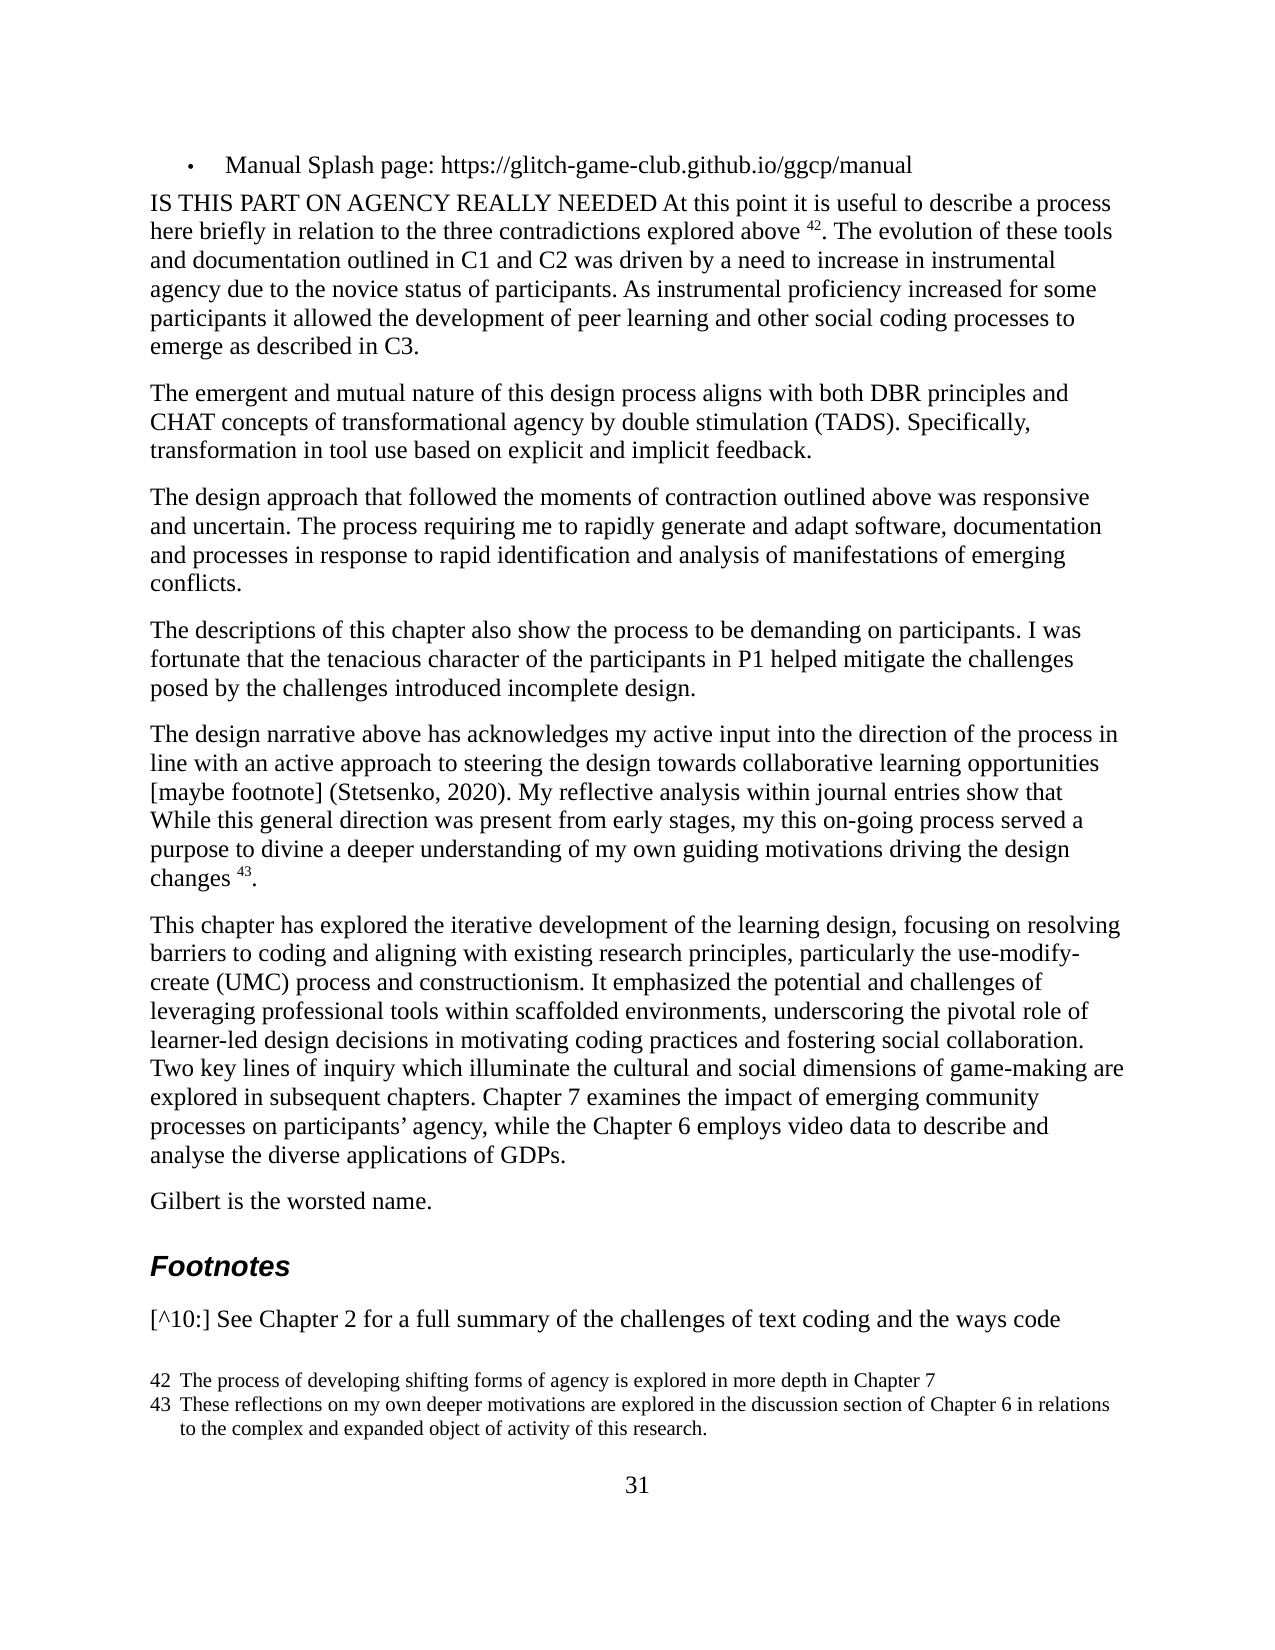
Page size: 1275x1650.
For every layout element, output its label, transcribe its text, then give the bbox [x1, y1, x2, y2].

list Manual Splash page: https://glitch-game-club.github.io/ggcp/manual [187, 150, 1125, 179]
text The process of developing shifting forms of agency is explored in more depth in Chapter 7 [150, 1368, 1125, 1392]
text Gilbert is the worsted name. [150, 1186, 1125, 1215]
text This chapter has explored the iterative development of the learning design, focusing on resolving barriers to coding and aligning with existing research principles, particularly the use-modify-create (UMC) process and constructionism. It emphasized the potential and challenges of leveraging professional tools within scaffolded environments, underscoring the pivotal role of learner-led design decisions in motivating coding practices and fostering social collaboration. Two key lines of inquiry which illuminate the cultural and social dimensions of game-making are explored in subsequent chapters. Chapter 7 examines the impact of emerging community processes on participants’ agency, while the Chapter 6 employs video data to describe and analyse the diverse applications of GDPs. [150, 910, 1125, 1168]
text [^10:] See Chapter 2 for a full summary of the challenges of text coding and the ways code [150, 1304, 1125, 1333]
text The design narrative above has acknowledges my active input into the direction of the process in line with an active approach to steering the design towards collaborative learning opportunities [maybe footnote] (Stetsenko, 2020). My reflective analysis within journal entries show that While this general direction was present from early stages, my this on-going process served a purpose to divine a deeper understanding of my own guiding motivations driving the design changes . [150, 719, 1125, 892]
text IS THIS PART ON AGENCY REALLY NEEDED At this point it is useful to describe a process here briefly in relation to the three contradictions explored above . The evolution of these tools and documentation outlined in C1 and C2 was driven by a need to increase in instrumental agency due to the novice status of participants. As instrumental proficiency increased for some participants it allowed the development of peer learning and other social coding processes to emerge as described in C3. [150, 188, 1125, 360]
text The emergent and mutual nature of this design process aligns with both DBR principles and CHAT concepts of transformational agency by double stimulation (TADS). Specifically, transformation in tool use based on explicit and implicit feedback. [150, 378, 1125, 464]
text The descriptions of this chapter also show the process to be demanding on participants. I was fortunate that the tenacious character of the participants in P1 helped mitigate the challenges posed by the challenges introduced incomplete design. [150, 615, 1125, 701]
subtitle Footnotes [150, 1249, 1125, 1283]
text The design approach that followed the moments of contraction outlined above was responsive and uncertain. The process requiring me to rapidly generate and adapt software, documentation and processes in response to rapid identification and analysis of manifestations of emerging conflicts. [150, 482, 1125, 597]
text These reflections on my own deeper motivations are explored in the discussion section of Chapter 6 in relations to the complex and expanded object of activity of this research. [150, 1392, 1125, 1440]
